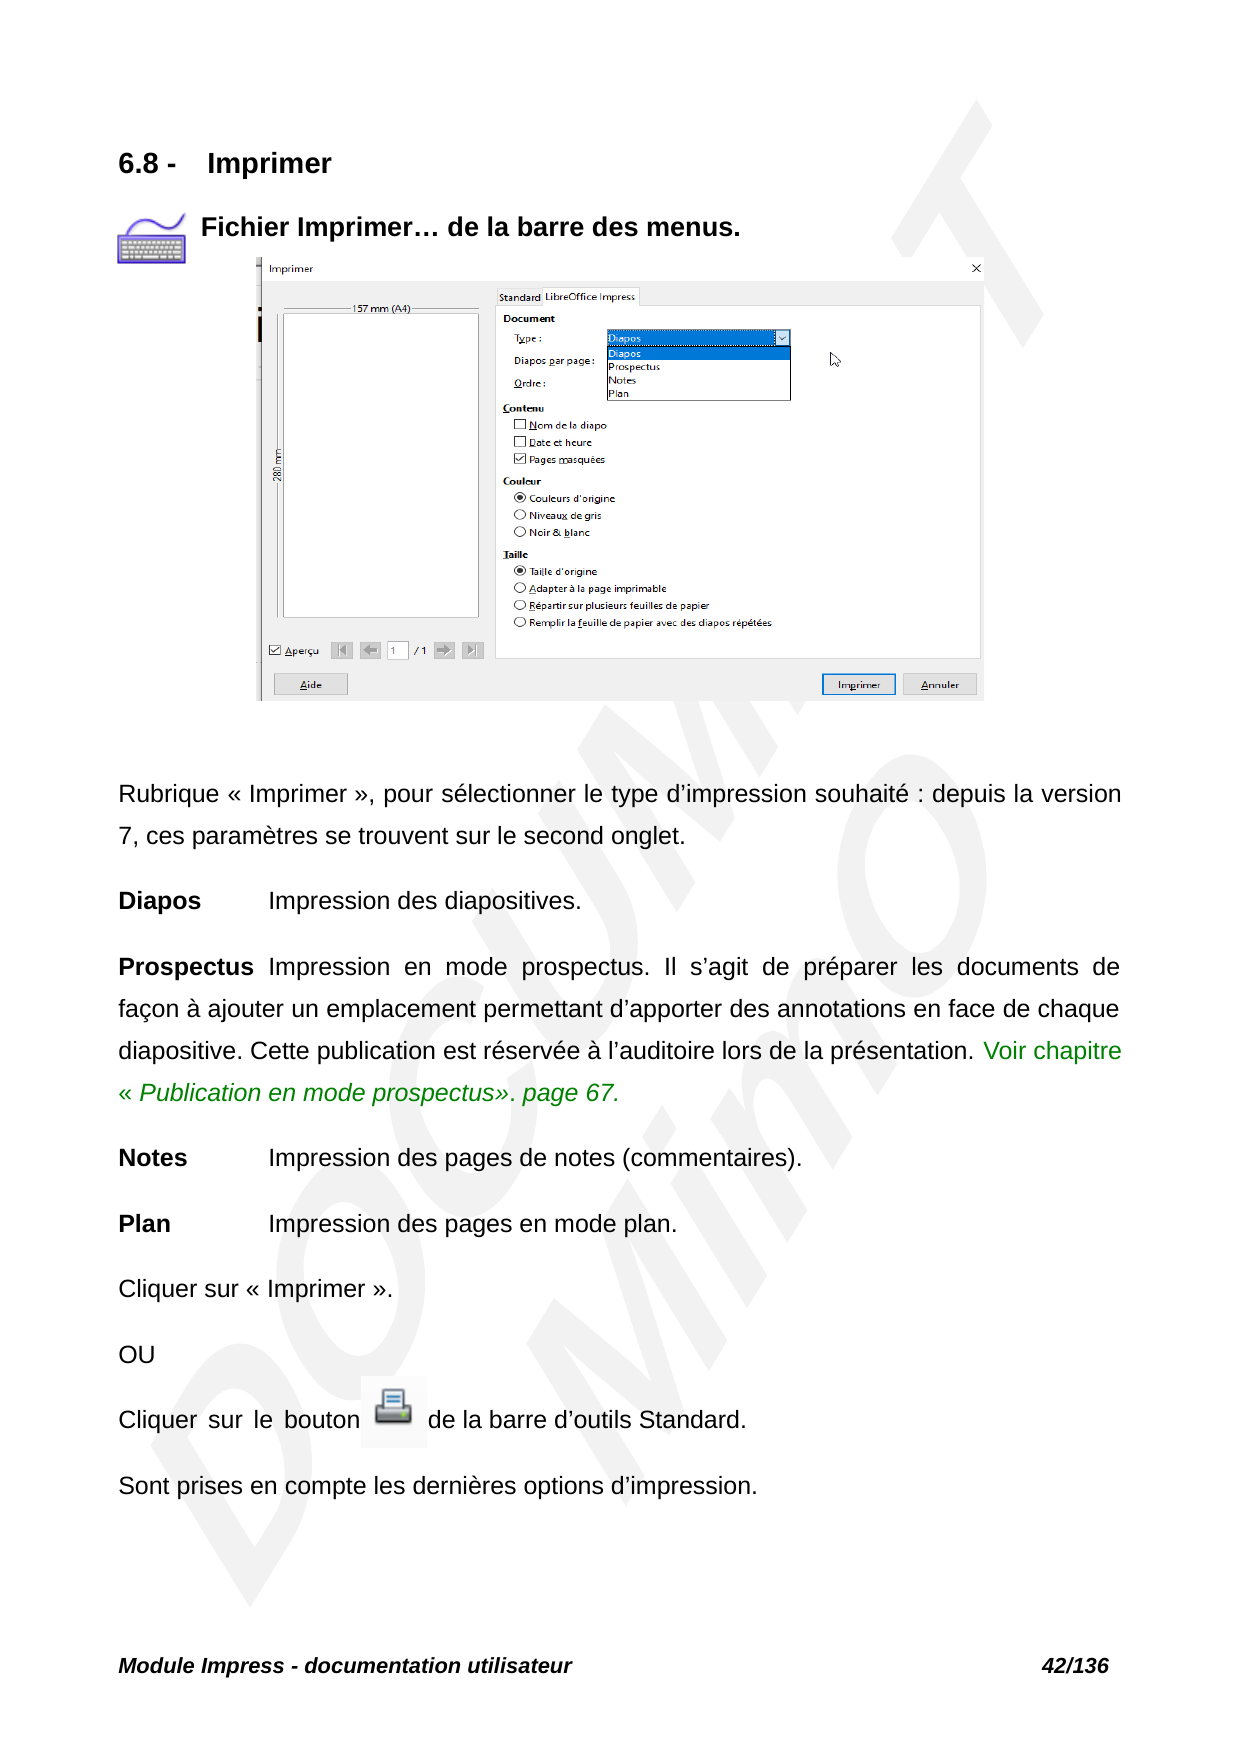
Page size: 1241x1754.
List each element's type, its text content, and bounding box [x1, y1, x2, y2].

subtitle Imprimer [118, 147, 1122, 180]
text Fichier Imprimer… de la barre des menus. [189, 212, 1122, 242]
text OU [118, 1340, 1122, 1368]
text Notes Impression des pages de notes (commentaires). [118, 1144, 1122, 1172]
text Sont prises en compte les dernières options d’impression. [118, 1471, 1122, 1499]
picture [360, 1376, 428, 1448]
text Rubrique « Imprimer », pour sélectionner le type d’impression souhaité : depuis la version 7, ces paramètres se trouvent sur le second onglet. [118, 780, 1122, 849]
text Plan Impression des pages en mode plan. [118, 1209, 1122, 1237]
text Cliquer sur « Imprimer ». [118, 1275, 1122, 1303]
text de la barre d’outils Standard. [428, 1406, 1122, 1434]
text Cliquer sur le bouton [118, 1406, 360, 1434]
picture [113, 202, 189, 278]
text Diapos Impression des diapositives. [118, 887, 1122, 915]
text Prospectus Impression en mode prospectus. Il s’agit de préparer les documents de façon à ajouter un emplacement permettant d’apporter des annotations en face de chaque diapositive. Cette publication est réservée à l’auditoire lors de la présentation. Voir chapitre « Publication en mode prospectus». page 67. [118, 953, 1122, 1106]
